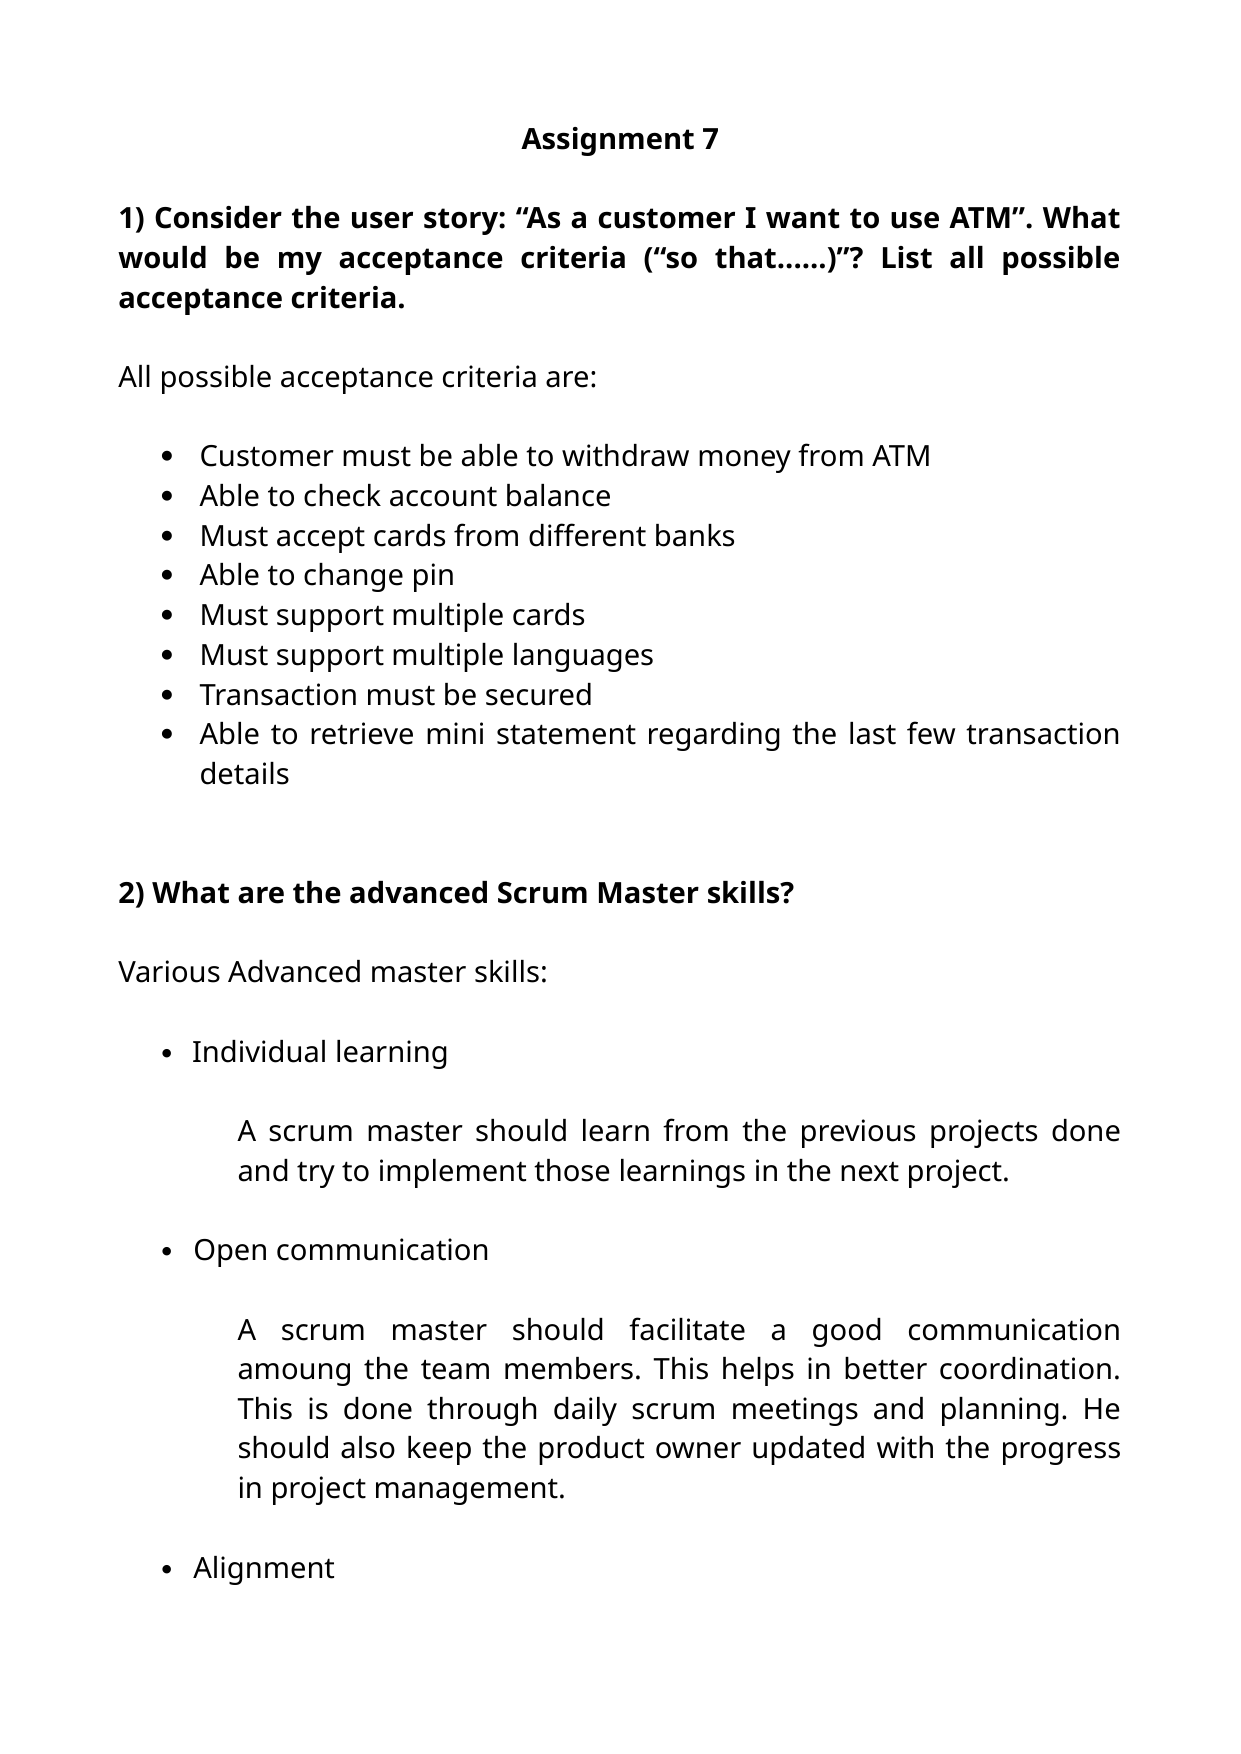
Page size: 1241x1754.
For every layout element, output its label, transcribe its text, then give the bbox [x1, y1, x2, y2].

list Able to check account balance [162, 475, 1122, 515]
text 1) Consider the user story: “As a customer I want to use ATM”. What would be my acceptance criteria (“so that......)”? List all possible acceptance criteria. [118, 197, 1122, 317]
list Open communication [162, 1229, 1122, 1269]
text A scrum master should learn from the previous projects done and try to implement those learnings in the next project. [237, 1110, 1122, 1190]
list Customer must be able to withdraw money from ATM [162, 436, 1122, 475]
text 2) What are the advanced Scrum Master skills? [118, 872, 1122, 912]
list Must support multiple cards [162, 594, 1122, 634]
list Alignment [162, 1547, 1122, 1587]
list Able to change pin [162, 555, 1122, 594]
text All possible acceptance criteria are: [118, 356, 1122, 396]
text A scrum master should facilitate a good communication amoung the team members. This helps in better coordination. This is done through daily scrum meetings and planning. He should also keep the product owner updated with the progress in project management. [237, 1309, 1122, 1507]
text Assignment 7 [118, 118, 1122, 158]
list Must accept cards from different banks [162, 515, 1122, 555]
list Must support multiple languages [162, 634, 1122, 674]
list Individual learning [162, 1031, 1122, 1071]
list Able to retrieve mini statement regarding the last few transaction details [162, 713, 1122, 793]
text Various Advanced master skills: [118, 952, 1122, 991]
list Transaction must be secured [162, 674, 1122, 713]
